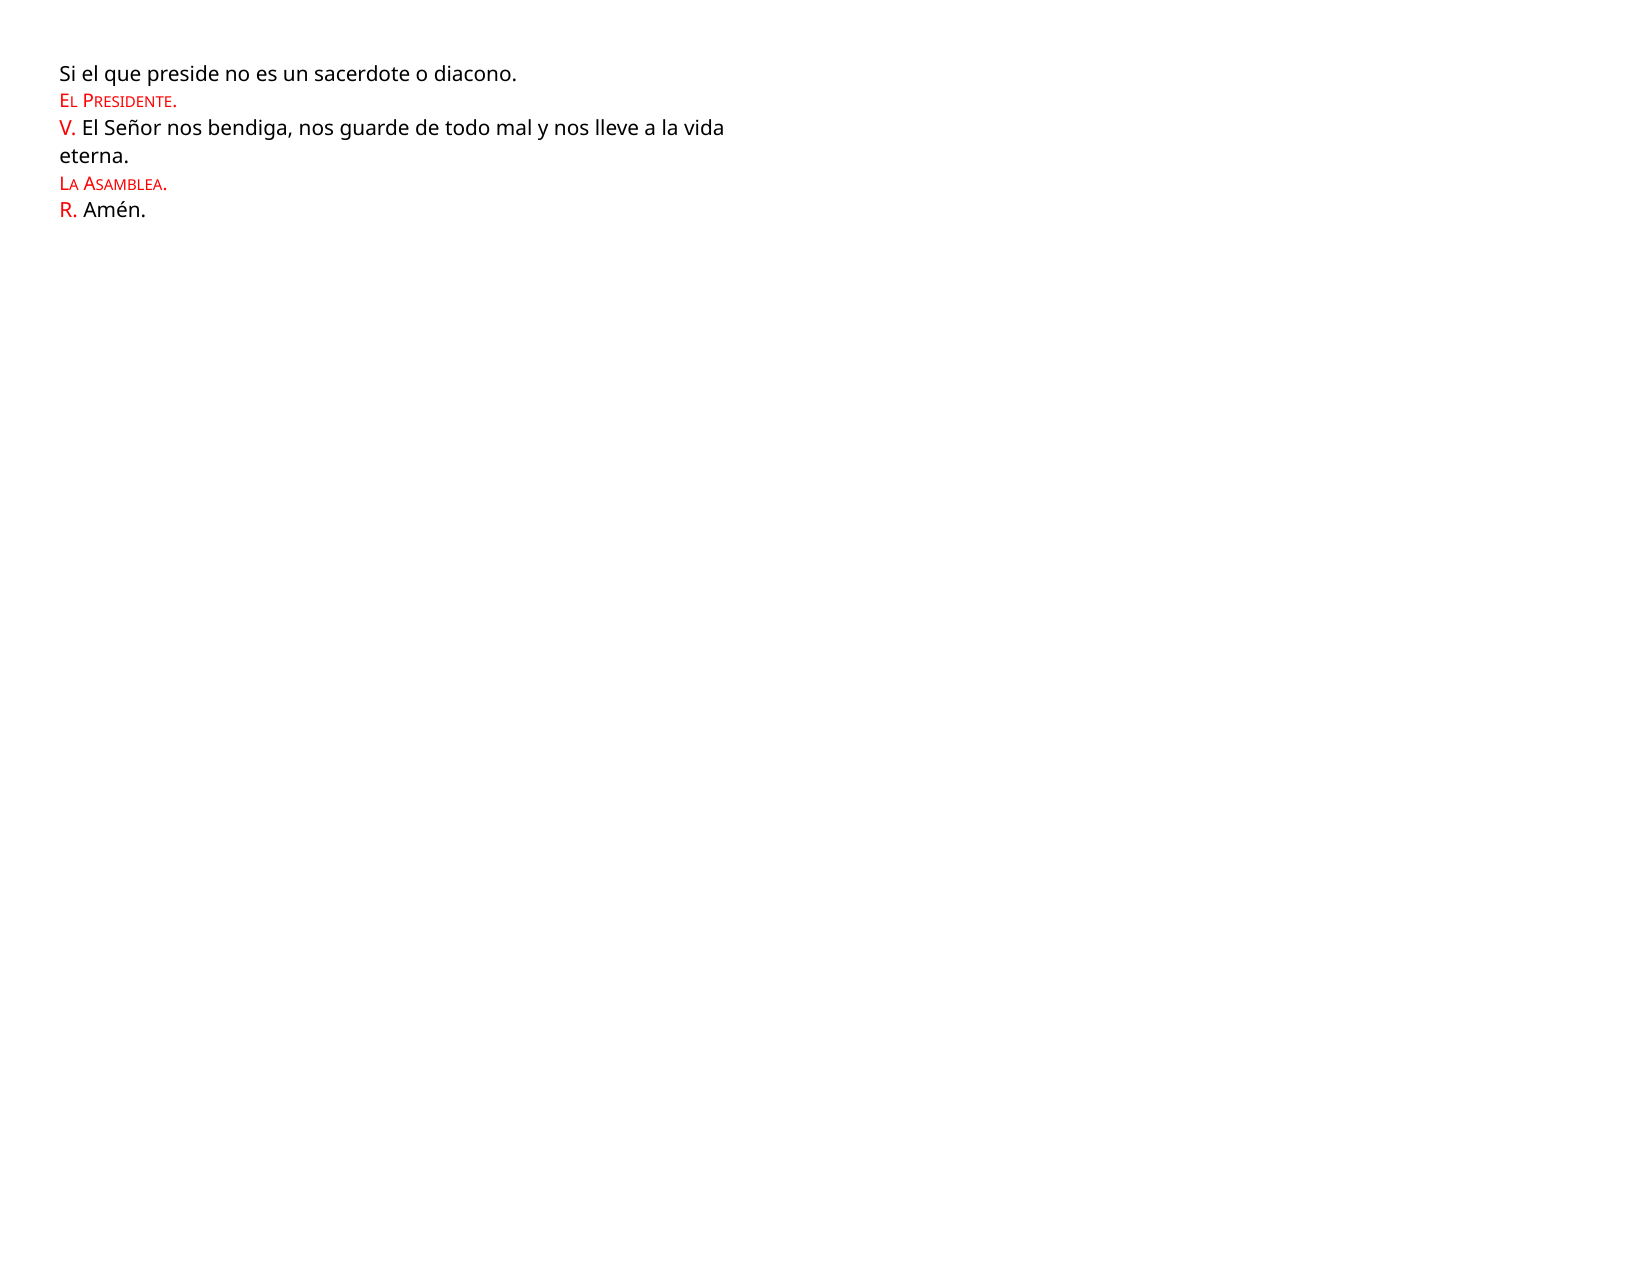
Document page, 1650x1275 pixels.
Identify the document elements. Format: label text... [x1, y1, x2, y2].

text V. El Señor nos bendiga, nos guarde de todo mal y nos lleve a la vida eterna. [59, 113, 766, 170]
text El Presidente. [59, 87, 766, 113]
text R. Amén. [59, 195, 766, 224]
text Si el que preside no es un sacerdote o diacono. [59, 59, 766, 87]
text La Asamblea. [59, 170, 766, 195]
